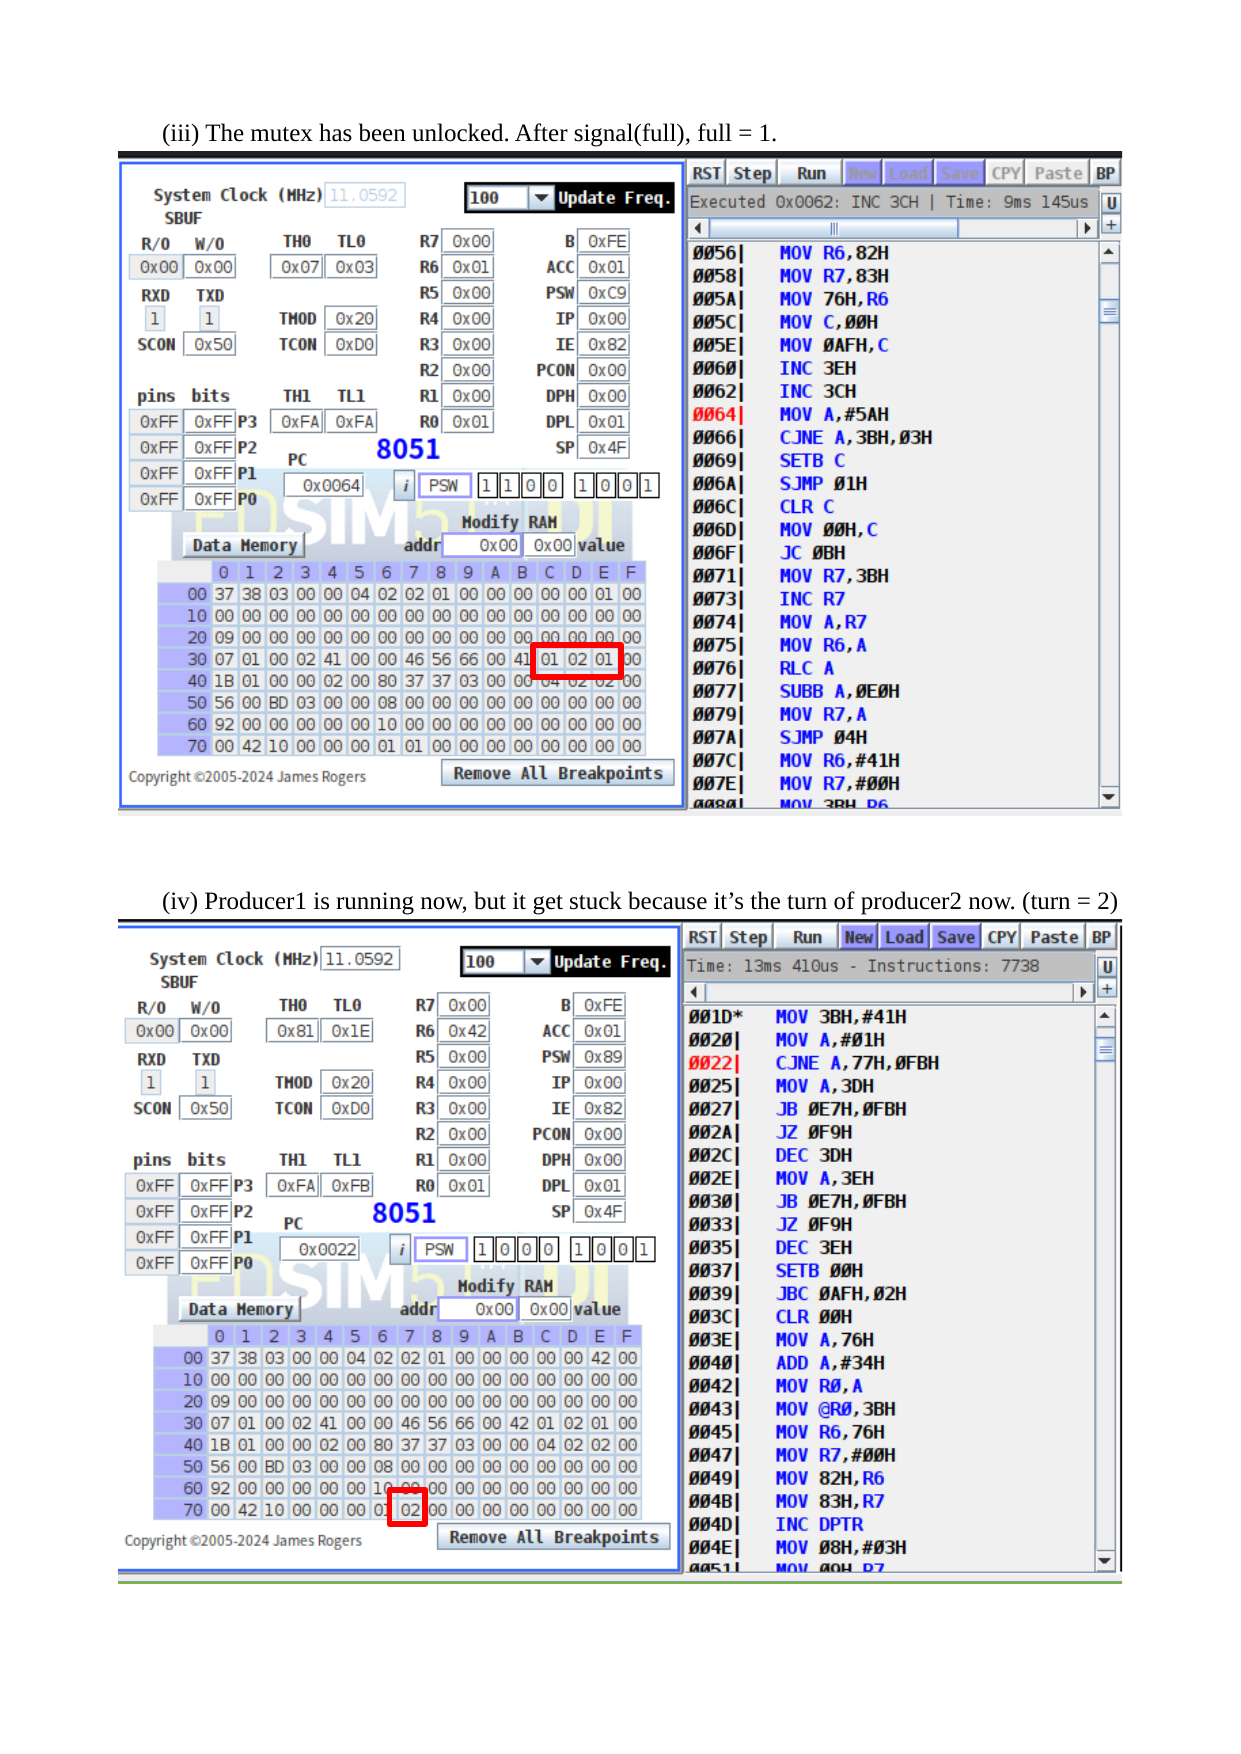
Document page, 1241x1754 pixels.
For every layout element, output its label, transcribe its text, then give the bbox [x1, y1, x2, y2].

text (iii) The mutex has been unlocked. After signal(full), full = 1. [118, 118, 1122, 147]
picture [118, 151, 1123, 816]
picture [118, 919, 1123, 1584]
text (iv) Producer1 is running now, but it get stuck because it’s the turn of producer2 now. (turn = 2) [118, 886, 1122, 915]
